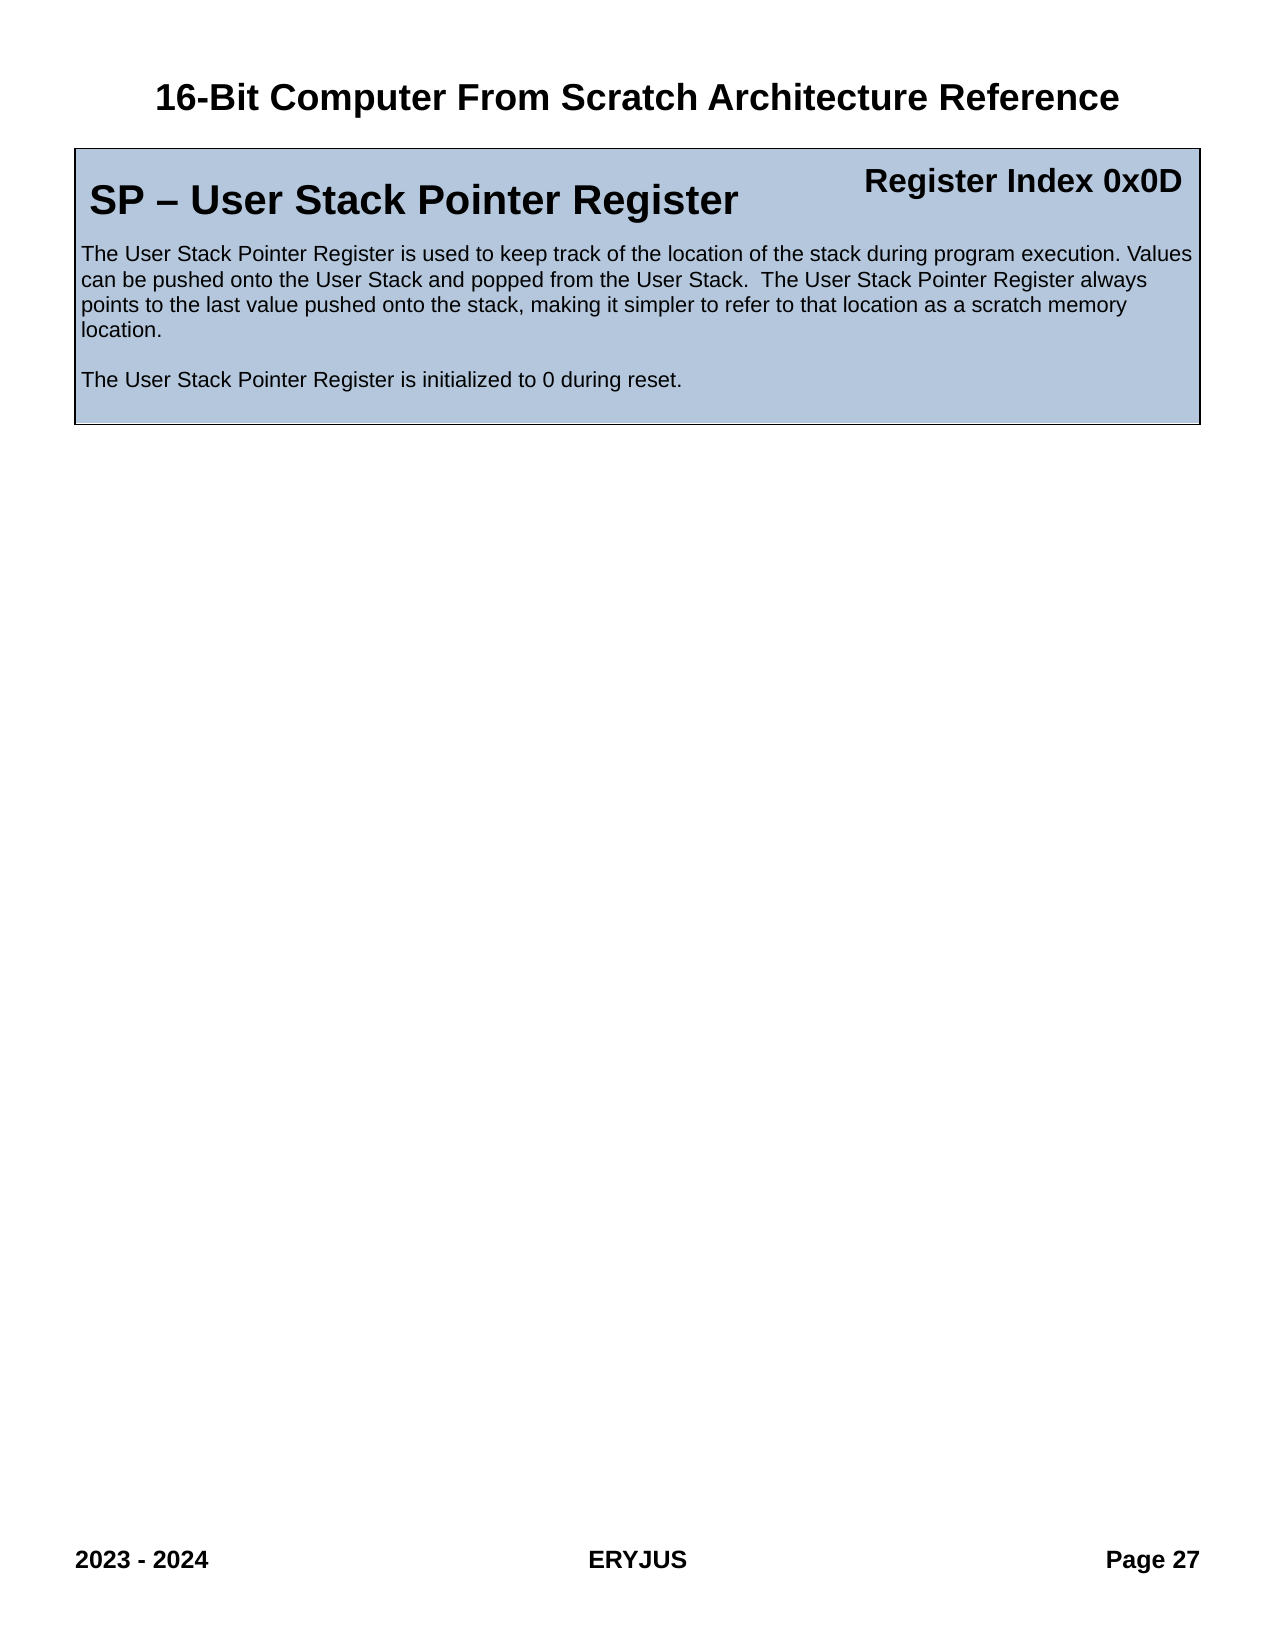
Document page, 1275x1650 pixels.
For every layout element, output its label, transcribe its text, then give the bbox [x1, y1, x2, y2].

table_header Register Index 0x0D [858, 155, 1194, 241]
table_header SP – User Stack Pointer Register [83, 155, 858, 241]
table_header The User Stack Pointer Register is used to keep track of the location of the stack during program execution. Values can be pushed onto the User Stack and popped from the User Stack. The User Stack Pointer Register always points to the last value pushed onto the stack, making it simpler to refer to that location as a scratch memory location. The User Stack Pointer Register is initialized to 0 during reset. [76, 149, 1199, 423]
